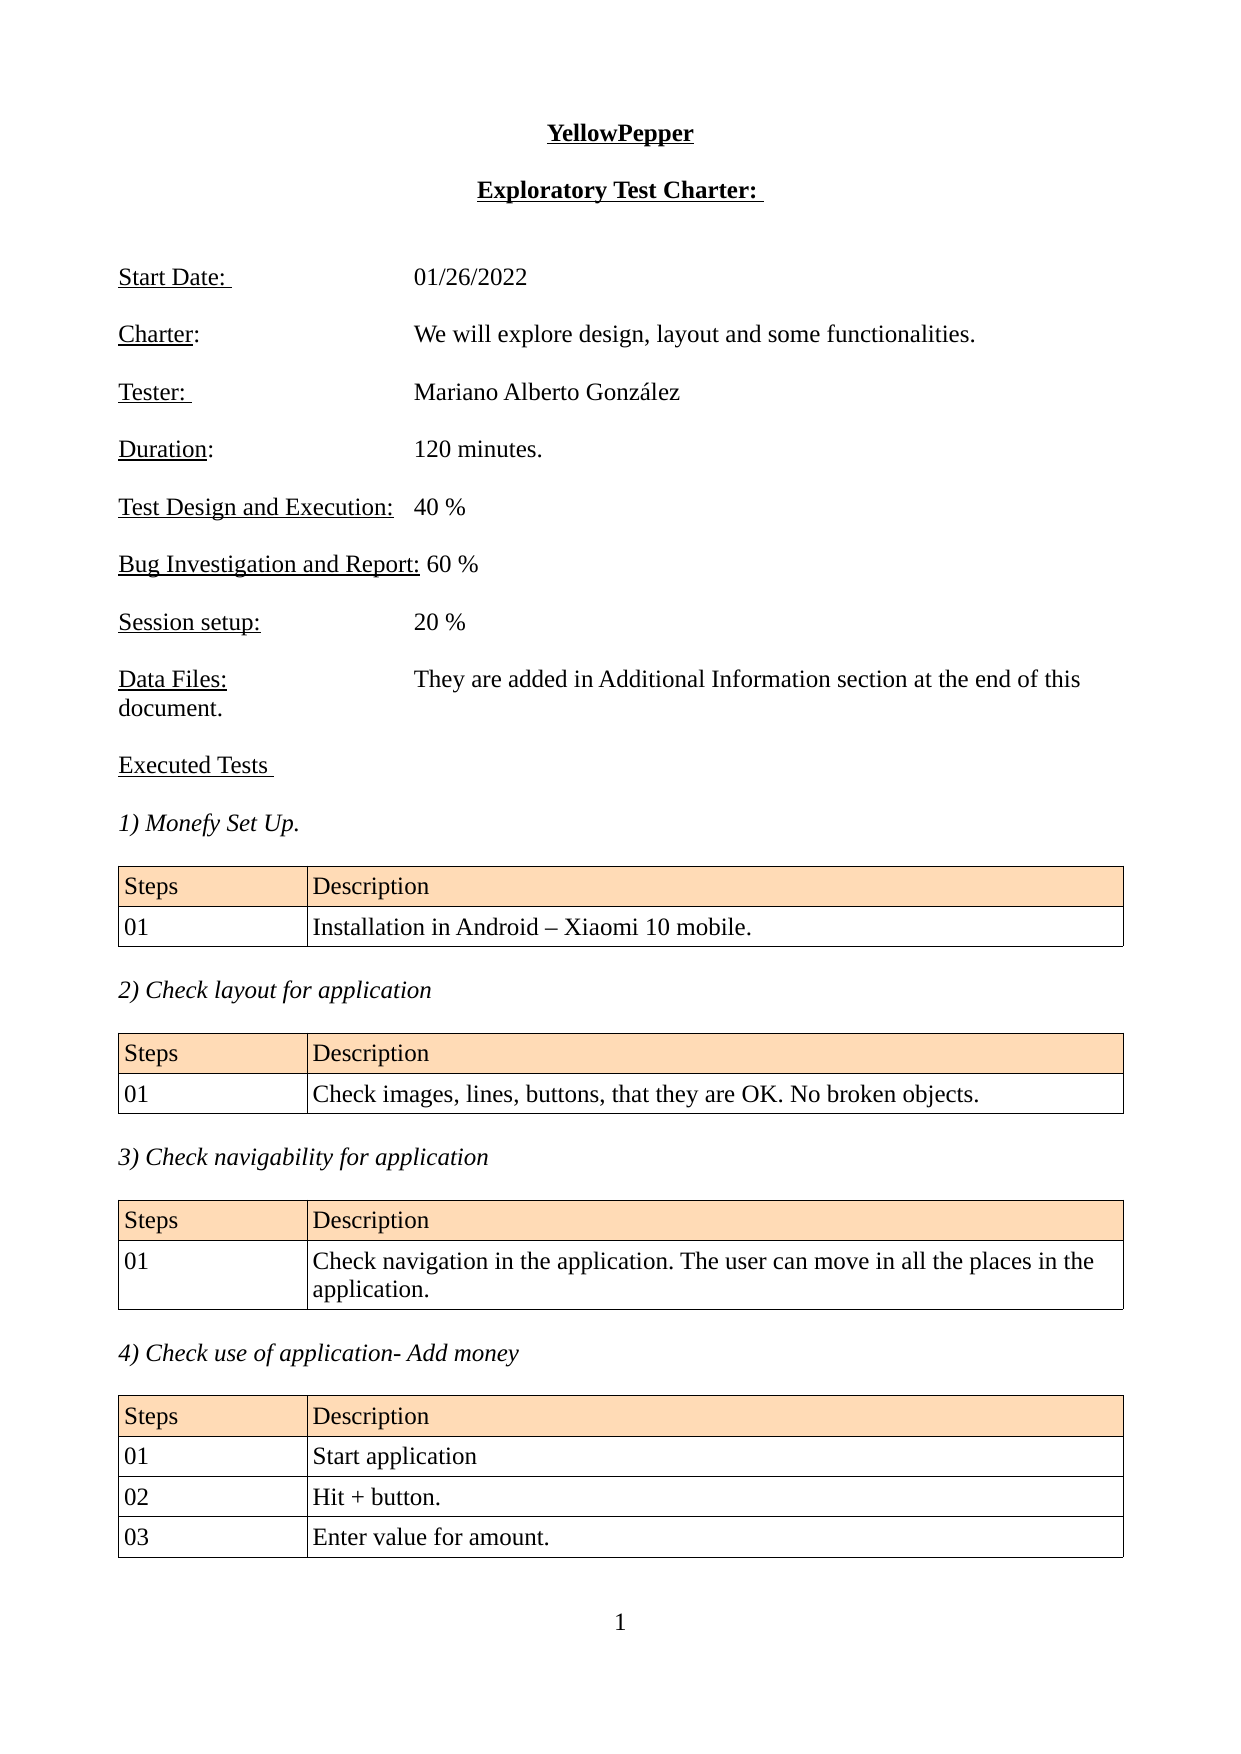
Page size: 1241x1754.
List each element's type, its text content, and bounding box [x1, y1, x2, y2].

text Executed Tests [118, 751, 1122, 779]
text Start Date: 01/26/2022 [118, 262, 1122, 291]
table_header Description [308, 1201, 1123, 1240]
table_header Steps [119, 867, 307, 906]
text Tester: Mariano Alberto González [118, 377, 1122, 406]
table_cell 01 [119, 1074, 307, 1113]
table_cell Check images, lines, buttons, that they are OK. No broken objects. [308, 1074, 1123, 1113]
table_cell Installation in Android – Xiaomi 10 mobile. [308, 907, 1123, 946]
table_cell 01 [119, 907, 307, 946]
table_cell Enter value for amount. [308, 1517, 1123, 1557]
table_header Steps [119, 1201, 307, 1240]
text YellowPepper [118, 118, 1122, 147]
table_header Steps [119, 1396, 307, 1436]
table_cell Check navigation in the application. The user can move in all the places in the application. [308, 1241, 1123, 1309]
table_header Description [308, 1396, 1123, 1436]
table_cell Start application [308, 1437, 1123, 1476]
text Session setup: 20 % [118, 607, 1122, 636]
table_header Description [308, 1034, 1123, 1073]
text Charter: We will explore design, layout and some functionalities. [118, 319, 1122, 348]
text 2) Check layout for application [118, 975, 1122, 1004]
text 3) Check navigability for application [118, 1142, 1122, 1171]
text 4) Check use of application- Add money [118, 1338, 1122, 1367]
table_header Description [308, 867, 1123, 906]
text Exploratory Test Charter: [118, 176, 1122, 204]
table_cell 02 [119, 1477, 307, 1516]
text Test Design and Execution: 40 % [118, 492, 1122, 521]
table_cell 01 [119, 1241, 307, 1309]
text Data Files: They are added in Additional Information section at the end of this document. [118, 664, 1122, 722]
text Bug Investigation and Report: 60 % [118, 549, 1122, 578]
table_header Steps [119, 1034, 307, 1073]
text Duration: 120 minutes. [118, 434, 1122, 463]
table_cell 03 [119, 1517, 307, 1557]
text 1) Monefy Set Up. [118, 808, 1122, 837]
table_cell Hit + button. [308, 1477, 1123, 1516]
table_cell 01 [119, 1437, 307, 1476]
